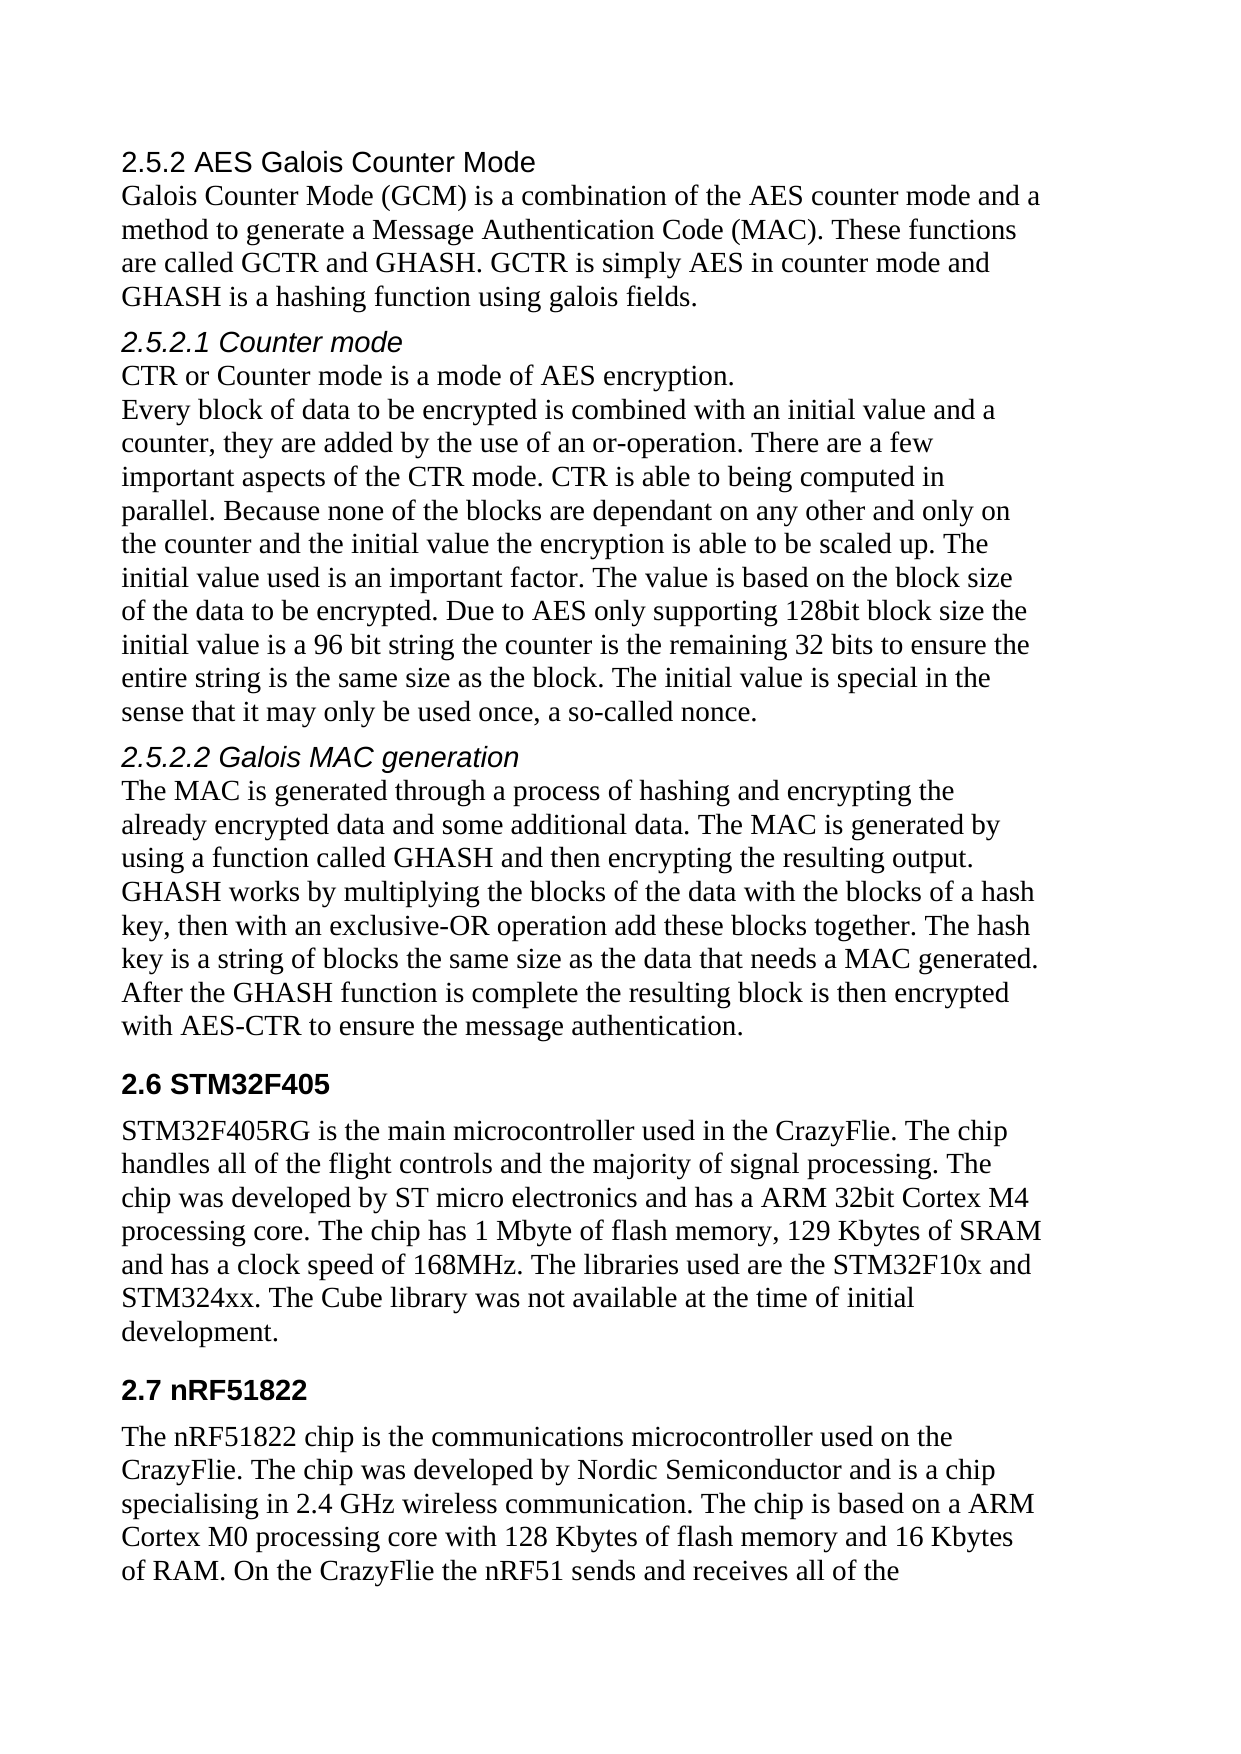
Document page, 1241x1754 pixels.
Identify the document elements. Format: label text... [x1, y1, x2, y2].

subtitle Counter mode [121, 325, 1042, 358]
subtitle nRF51822 [121, 1373, 1042, 1406]
text CTR or Counter mode is a mode of AES encryption. [121, 358, 1042, 392]
text Every block of data to be encrypted is combined with an initial value and a counter, they are added by the use of an or-operation. There are a few important aspects of the CTR mode. CTR is able to being computed in parallel. Because none of the blocks are dependant on any other and only on the counter and the initial value the encryption is able to be scaled up. The initial value used is an important factor. The value is based on the block size of the data to be encrypted. Due to AES only supporting 128bit block size the initial value is a 96 bit string the counter is the remaining 32 bits to ensure the entire string is the same size as the block. The initial value is special in the sense that it may only be used once, a so-called nonce. [121, 392, 1042, 727]
subtitle Galois MAC generation [121, 740, 1042, 773]
text Galois Counter Mode (GCM) is a combination of the AES counter mode and a method to generate a Message Authentication Code (MAC). These functions are called GCTR and GHASH. GCTR is simply AES in counter mode and GHASH is a hashing function using galois fields. [121, 178, 1042, 312]
text The MAC is generated through a process of hashing and encrypting the already encrypted data and some additional data. The MAC is generated by using a function called GHASH and then encrypting the resulting output. GHASH works by multiplying the blocks of the data with the blocks of a hash key, then with an exclusive-OR operation add these blocks together. The hash key is a string of blocks the same size as the data that needs a MAC generated. After the GHASH function is complete the resulting block is then encrypted with AES-CTR to ensure the message authentication. [121, 773, 1042, 1042]
subtitle AES Galois Counter Mode [121, 145, 1042, 178]
subtitle STM32F405 [121, 1067, 1042, 1100]
text STM32F405RG is the main microcontroller used in the CrazyFlie. The chip handles all of the flight controls and the majority of signal processing. The chip was developed by ST micro electronics and has a ARM 32bit Cortex M4 processing core. The chip has 1 Mbyte of flash memory, 129 Kbytes of SRAM and has a clock speed of 168MHz. The libraries used are the STM32F10x and STM324xx. The Cube library was not available at the time of initial development. [121, 1113, 1042, 1348]
text The nRF51822 chip is the communications microcontroller used on the CrazyFlie. The chip was developed by Nordic Semiconductor and is a chip specialising in 2.4 GHz wireless communication. The chip is based on a ARM Cortex M0 processing core with 128 Kbytes of flash memory and 16 Kbytes of RAM. On the CrazyFlie the nRF51 sends and receives all of the [121, 1419, 1042, 1586]
